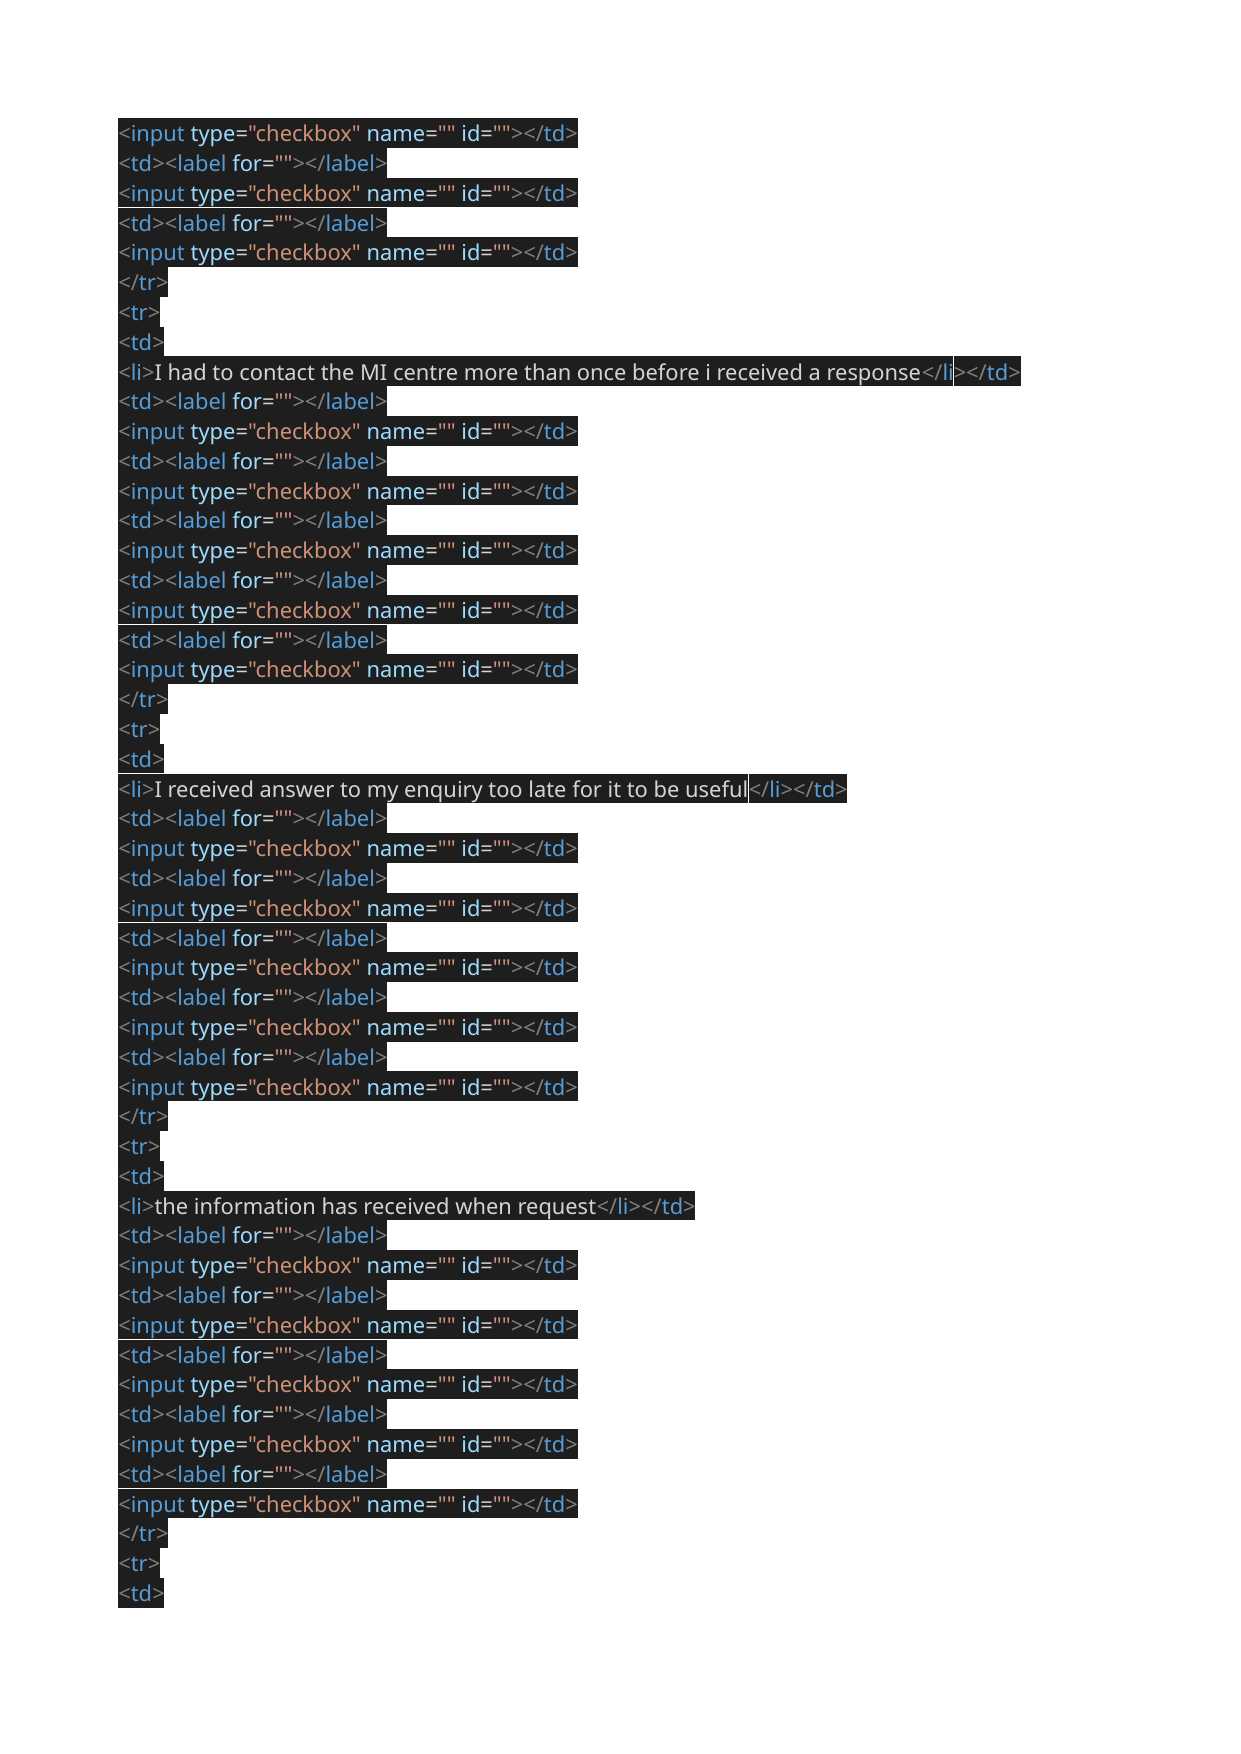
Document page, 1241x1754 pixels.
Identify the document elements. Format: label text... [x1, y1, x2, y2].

text </tr> [118, 267, 1122, 297]
text <td><label for=""></label> [118, 1220, 1122, 1250]
text <td><label for=""></label> [118, 446, 1122, 476]
text <input type="checkbox" name="" id=""></td> [118, 476, 1122, 505]
text <input type="checkbox" name="" id=""></td> [118, 595, 1122, 624]
text <td><label for=""></label> [118, 1280, 1122, 1310]
text <td><label for=""></label> [118, 1399, 1122, 1429]
text <td><label for=""></label> [118, 982, 1122, 1012]
text </tr> [118, 684, 1122, 714]
text <input type="checkbox" name="" id=""></td> [118, 654, 1122, 684]
text <input type="checkbox" name="" id=""></td> [118, 833, 1122, 863]
text <input type="checkbox" name="" id=""></td> [118, 1310, 1122, 1339]
text <td><label for=""></label> [118, 505, 1122, 535]
text <input type="checkbox" name="" id=""></td> [118, 952, 1122, 982]
text <input type="checkbox" name="" id=""></td> [118, 237, 1122, 267]
text <input type="checkbox" name="" id=""></td> [118, 535, 1122, 565]
text <td><label for=""></label> [118, 207, 1122, 237]
text <tr> [118, 1548, 1122, 1578]
text <td> [118, 1161, 1122, 1191]
text <input type="checkbox" name="" id=""></td> [118, 416, 1122, 446]
text <td><label for=""></label> [118, 624, 1122, 654]
text <td><label for=""></label> [118, 1339, 1122, 1369]
text <tr> [118, 1131, 1122, 1161]
text <td> [118, 744, 1122, 773]
text <td><label for=""></label> [118, 1459, 1122, 1488]
text <td> [118, 1578, 1122, 1608]
text <td> [118, 327, 1122, 356]
text </tr> [118, 1518, 1122, 1548]
text <td><label for=""></label> [118, 863, 1122, 893]
text <input type="checkbox" name="" id=""></td> [118, 893, 1122, 922]
text </tr> [118, 1101, 1122, 1131]
text <td><label for=""></label> [118, 922, 1122, 952]
text <input type="checkbox" name="" id=""></td> [118, 1488, 1122, 1518]
text <td><label for=""></label> [118, 386, 1122, 416]
text <li>the information has received when request</li></td> [118, 1191, 1122, 1220]
text <input type="checkbox" name="" id=""></td> [118, 1369, 1122, 1399]
text <td><label for=""></label> [118, 565, 1122, 595]
text <input type="checkbox" name="" id=""></td> [118, 1250, 1122, 1280]
text <li>I had to contact the MI centre more than once before i received a response</li></td> [118, 356, 1122, 386]
text <tr> [118, 714, 1122, 744]
text <td><label for=""></label> [118, 803, 1122, 833]
text <tr> [118, 297, 1122, 327]
text <input type="checkbox" name="" id=""></td> [118, 178, 1122, 207]
text <input type="checkbox" name="" id=""></td> [118, 1071, 1122, 1101]
text <input type="checkbox" name="" id=""></td> [118, 1429, 1122, 1459]
text <li>I received answer to my enquiry too late for it to be useful</li></td> [118, 773, 1122, 803]
text <td><label for=""></label> [118, 1042, 1122, 1071]
text <input type="checkbox" name="" id=""></td> [118, 118, 1122, 148]
text <td><label for=""></label> [118, 148, 1122, 178]
text <input type="checkbox" name="" id=""></td> [118, 1012, 1122, 1042]
